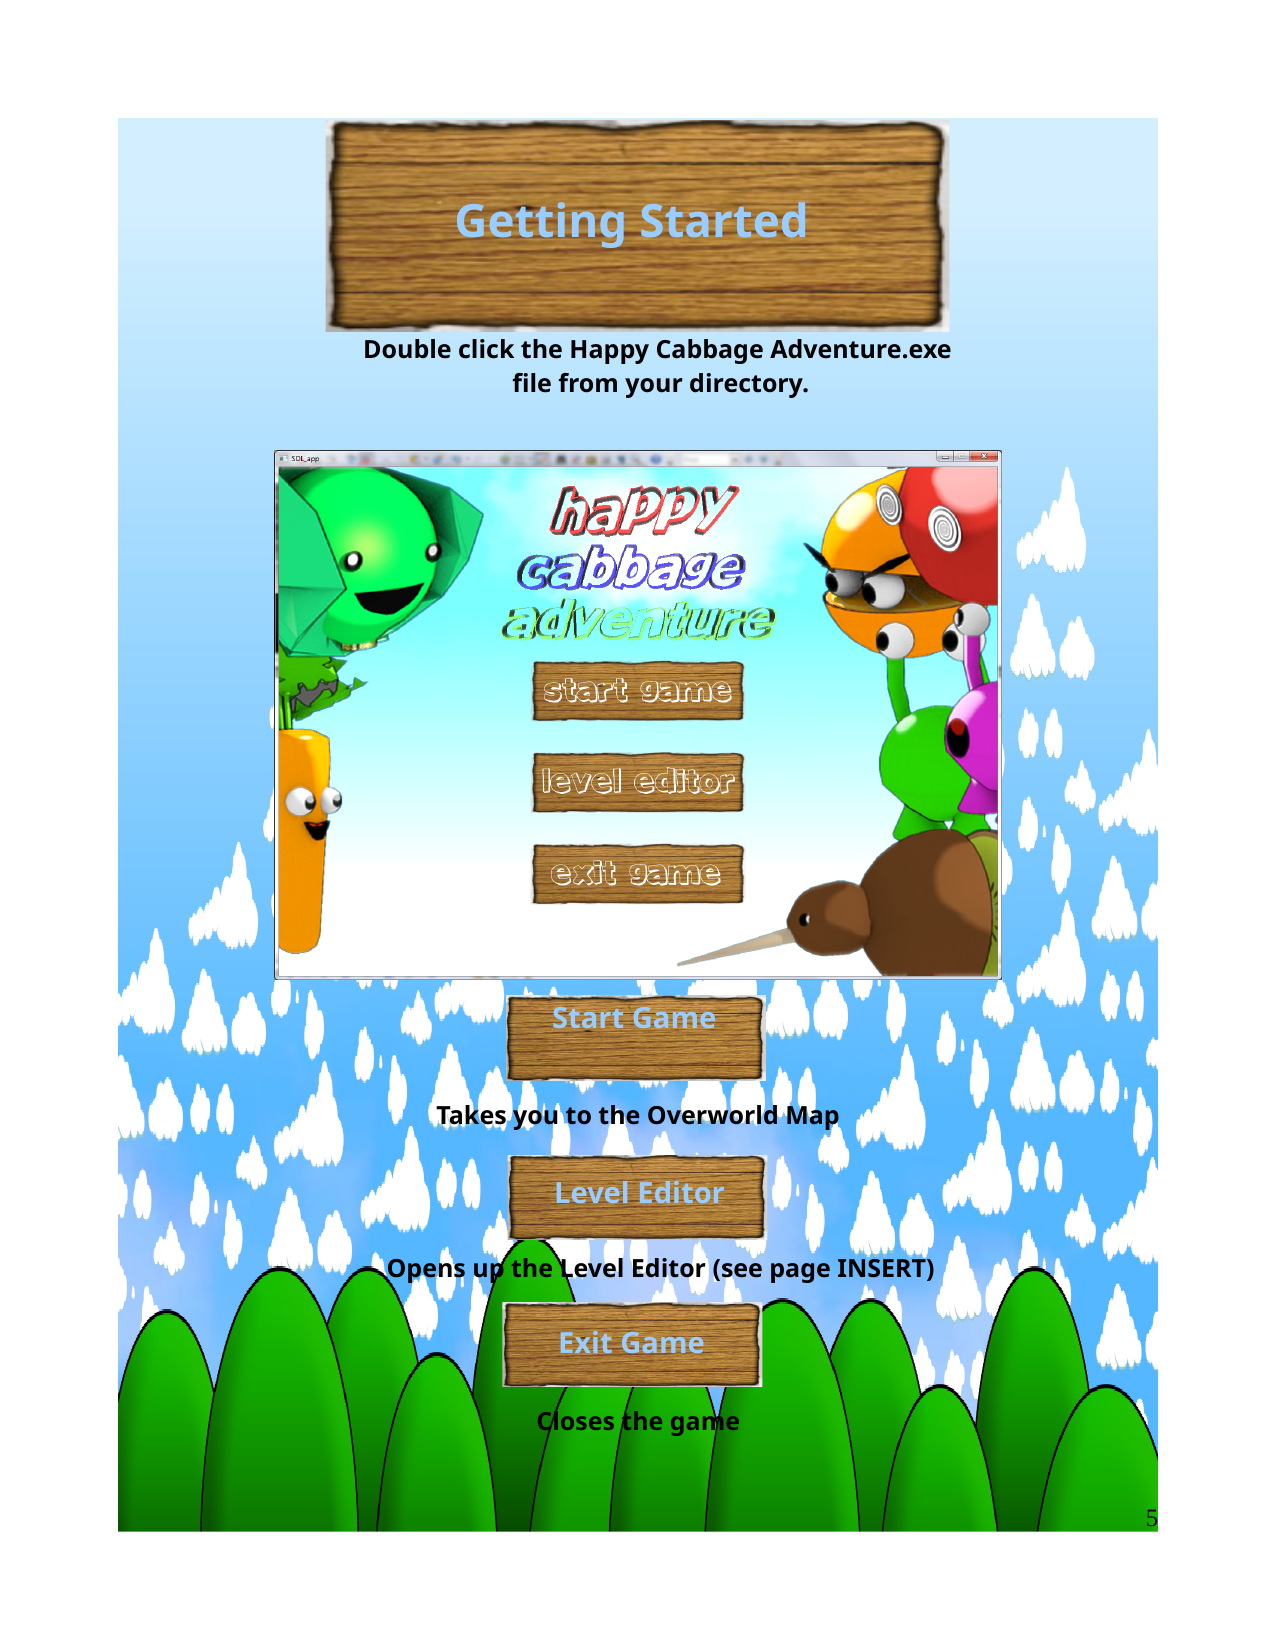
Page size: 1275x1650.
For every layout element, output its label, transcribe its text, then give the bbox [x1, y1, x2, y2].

text Opens up the Level Editor (see page INSERT) [163, 1251, 1158, 1285]
picture [118, 118, 1158, 988]
text Double click the Happy Cabbage Adventure.exe [163, 118, 1158, 366]
picture [506, 995, 766, 1081]
text Takes you to the Overworld Map [118, 988, 1158, 1132]
picture [118, 1438, 1158, 1532]
text Closes the game [118, 1404, 1158, 1438]
picture [118, 1132, 1158, 1404]
text file from your directory. [163, 366, 1158, 400]
picture [325, 120, 950, 332]
